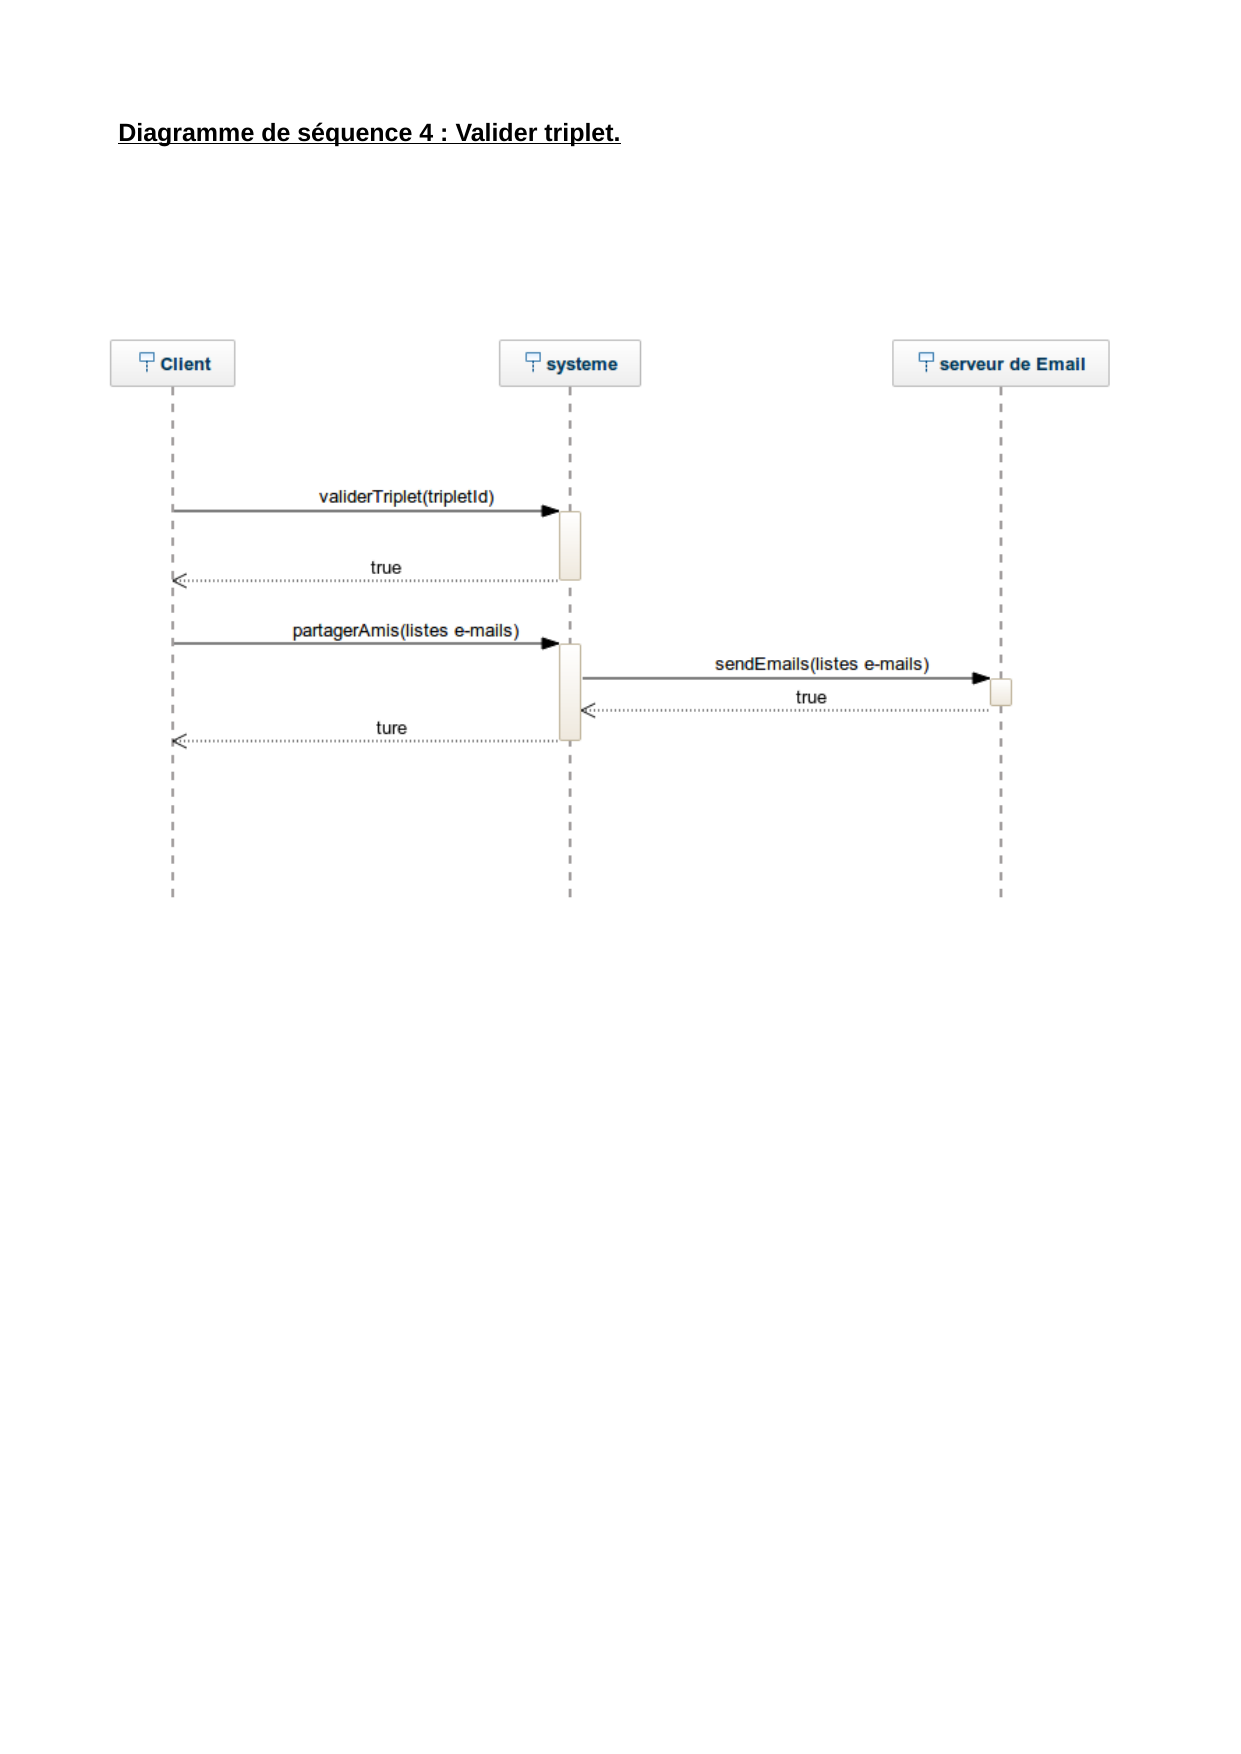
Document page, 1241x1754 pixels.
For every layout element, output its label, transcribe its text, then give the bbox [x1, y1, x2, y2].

picture [0, 323, 1241, 995]
subtitle Diagramme de séquence 4 : Valider triplet. [118, 118, 1122, 147]
